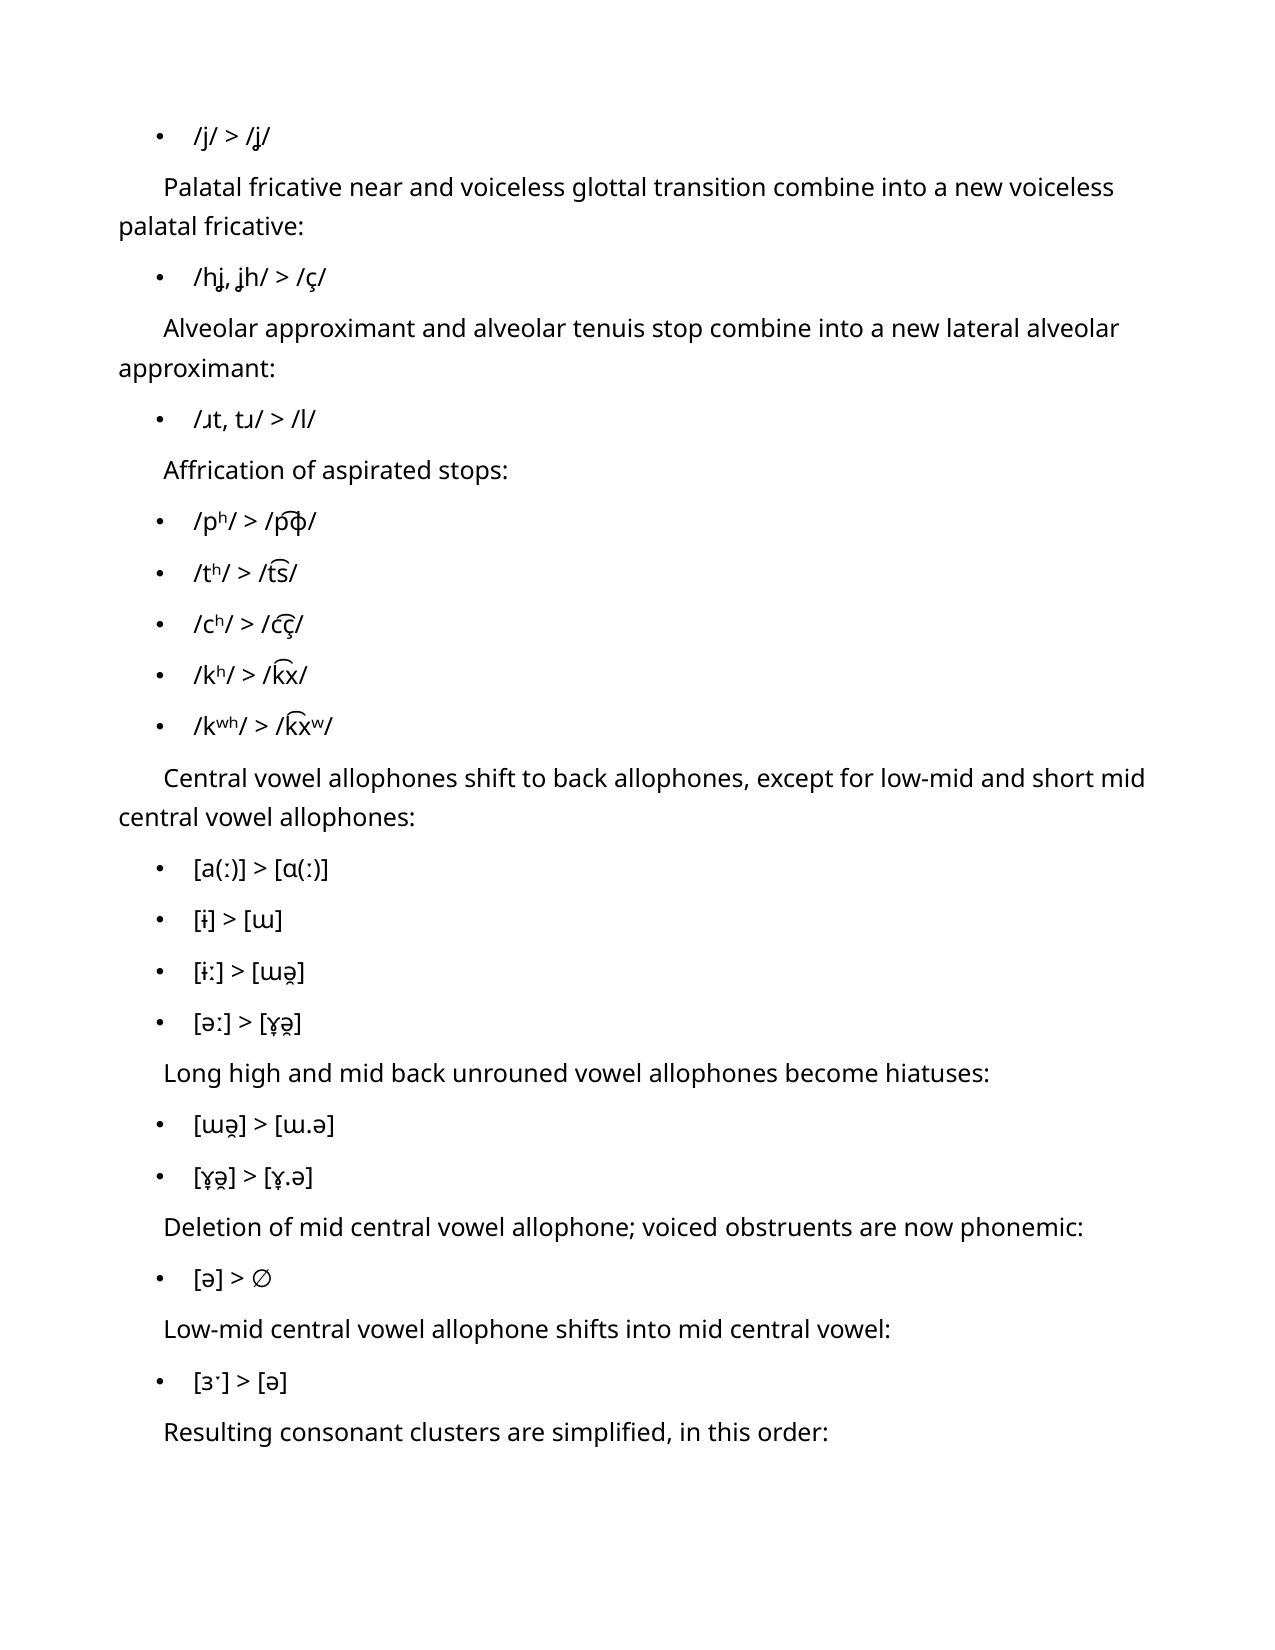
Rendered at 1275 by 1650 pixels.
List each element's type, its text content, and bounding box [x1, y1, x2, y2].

list /cʰ/ > /c͡ç/ [156, 606, 1157, 641]
text Deletion of mid central vowel allophone; voiced obstruents are now phonemic: [118, 1209, 1157, 1243]
list [ɜˑ] > [ə] [156, 1363, 1157, 1397]
list [ɯə̯] > [ɯ.ə] [156, 1107, 1157, 1141]
list /ɹt, tɹ/ > /l/ [156, 401, 1157, 436]
list [ɤ̞ə̯] > [ɤ̞.ə] [156, 1158, 1157, 1192]
list [əː] > [ɤ̞ə̯] [156, 1004, 1157, 1038]
list /kʰ/ > /k͡x/ [156, 658, 1157, 692]
text Low-mid central vowel allophone shifts into mid central vowel: [118, 1312, 1157, 1346]
text Long high and mid back unrouned vowel allophones become hiatuses: [118, 1056, 1157, 1090]
text Alveolar approximant and alveolar tenuis stop combine into a new lateral alveolar approximant: [118, 311, 1157, 384]
list /kʷʰ/ > /k͡xʷ/ [156, 709, 1157, 743]
list /hʝ, ʝh/ > /ç/ [156, 260, 1157, 294]
text Affrication of aspirated stops: [118, 453, 1157, 487]
list /j/ > /ʝ/ [156, 118, 1157, 152]
list [ə] > ∅ [156, 1261, 1157, 1295]
list [a(ː)] > [ɑ(ː)] [156, 851, 1157, 885]
list /tʰ/ > /t͡s/ [156, 555, 1157, 589]
list [ɨː] > [ɯə̯] [156, 953, 1157, 987]
list /pʰ/ > /p͡ɸ/ [156, 504, 1157, 538]
text Central vowel allophones shift to back allophones, except for low-mid and short mid central vowel allophones: [118, 760, 1157, 833]
list [ɨ] > [ɯ] [156, 902, 1157, 936]
text Resulting consonant clusters are simplified, in this order: [118, 1414, 1157, 1448]
text Palatal fricative near and voiceless glottal transition combine into a new voiceless palatal fricative: [118, 169, 1157, 243]
